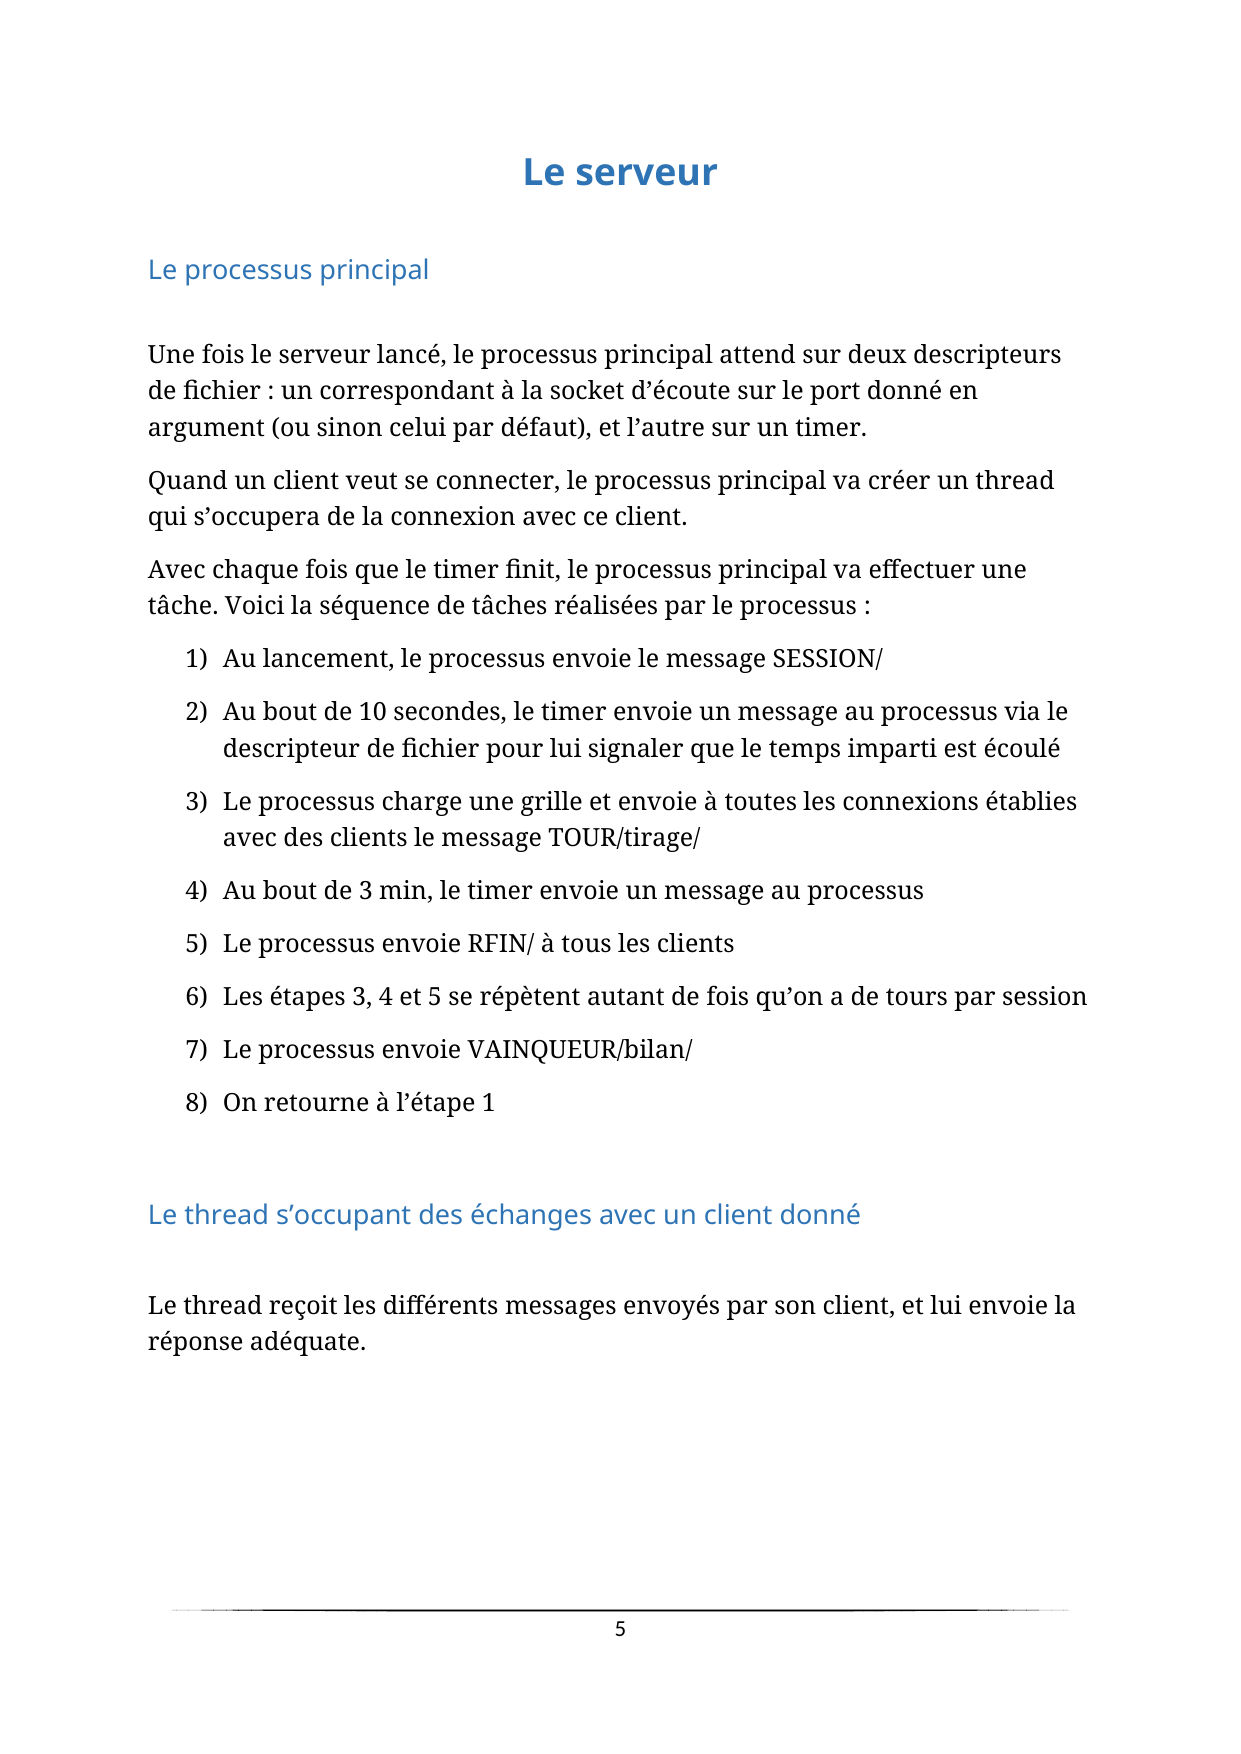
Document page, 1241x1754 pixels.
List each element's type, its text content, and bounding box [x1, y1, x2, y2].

list Les étapes 3, 4 et 5 se répètent autant de fois qu’on a de tours par session [185, 979, 1093, 1013]
list Le processus charge une grille et envoie à toutes les connexions établies avec des clients le message TOUR/tirage/ [185, 783, 1093, 854]
subtitle Le thread s’occupant des échanges avec un client donné [148, 1195, 1093, 1232]
list On retourne à l’étape 1 [185, 1085, 1093, 1119]
text Quand un client veut se connecter, le processus principal va créer un thread qui s’occupera de la connexion avec ce client. [148, 462, 1093, 533]
subtitle Le processus principal [148, 251, 1093, 287]
text Le thread reçoit les différents messages envoyés par son client, et lui envoie la réponse adéquate. [148, 1287, 1093, 1358]
list Au bout de 3 min, le timer envoie un message au processus [185, 873, 1093, 907]
text Une fois le serveur lancé, le processus principal attend sur deux descripteurs de fichier : un correspondant à la socket d’écoute sur le port donné en argument (ou sinon celui par défaut), et l’autre sur un timer. [148, 337, 1093, 443]
list Au bout de 10 secondes, le timer envoie un message au processus via le descripteur de fichier pour lui signaler que le temps imparti est écoulé [185, 694, 1093, 764]
list Le processus envoie RFIN/ à tous les clients [185, 926, 1093, 960]
list Au lancement, le processus envoie le message SESSION/ [185, 641, 1093, 675]
list Le processus envoie VAINQUEUR/bilan/ [185, 1032, 1093, 1066]
text Avec chaque fois que le timer finit, le processus principal va effectuer une tâche. Voici la séquence de tâches réalisées par le processus : [148, 552, 1093, 622]
subtitle Le serveur [148, 145, 1093, 196]
